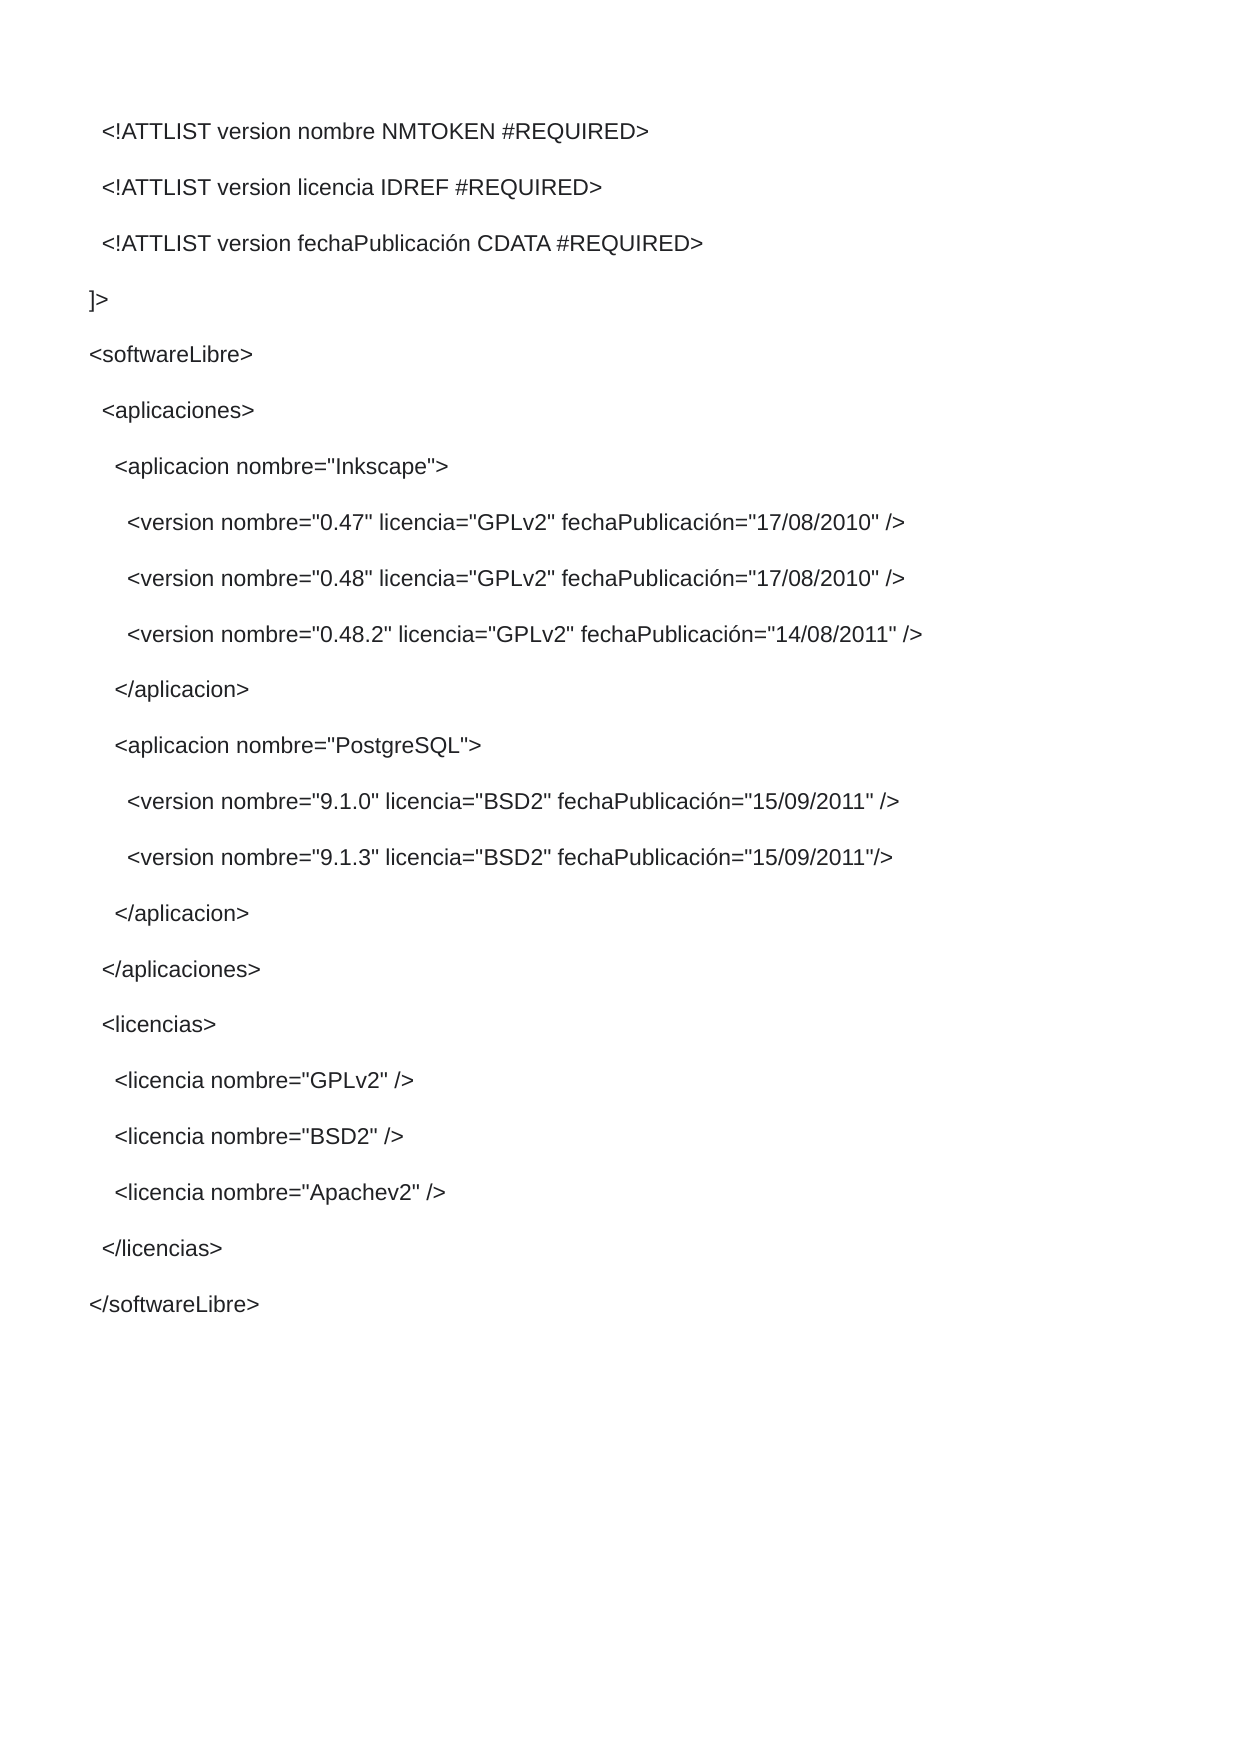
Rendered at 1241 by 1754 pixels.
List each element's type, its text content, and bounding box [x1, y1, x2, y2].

text <aplicacion nombre="Inkscape"> [44, 453, 1122, 479]
text </aplicacion> [44, 676, 1122, 703]
text <aplicaciones> [44, 397, 1122, 424]
text <!ATTLIST version nombre NMTOKEN #REQUIRED> [44, 118, 1122, 144]
text ]> [44, 286, 1122, 312]
text <version nombre="0.47" licencia="GPLv2" fechaPublicación="17/08/2010" /> [44, 509, 1122, 535]
text <licencia nombre="GPLv2" /> [44, 1067, 1122, 1094]
text </aplicacion> [44, 900, 1122, 926]
text <version nombre="9.1.3" licencia="BSD2" fechaPublicación="15/09/2011"/> [44, 844, 1122, 870]
text <licencia nombre="BSD2" /> [44, 1123, 1122, 1149]
text </aplicaciones> [44, 956, 1122, 982]
text <version nombre="9.1.0" licencia="BSD2" fechaPublicación="15/09/2011" /> [44, 788, 1122, 814]
text <softwareLibre> [44, 341, 1122, 368]
text <aplicacion nombre="PostgreSQL"> [44, 732, 1122, 759]
text </licencias> [44, 1235, 1122, 1261]
text <version nombre="0.48" licencia="GPLv2" fechaPublicación="17/08/2010" /> [44, 565, 1122, 591]
text <!ATTLIST version fechaPublicación CDATA #REQUIRED> [44, 230, 1122, 256]
text <!ATTLIST version licencia IDREF #REQUIRED> [44, 174, 1122, 200]
text <licencia nombre="Apachev2" /> [44, 1179, 1122, 1205]
text </softwareLibre> [44, 1291, 1122, 1317]
text <licencias> [44, 1011, 1122, 1038]
text <version nombre="0.48.2" licencia="GPLv2" fechaPublicación="14/08/2011" /> [44, 621, 1122, 647]
